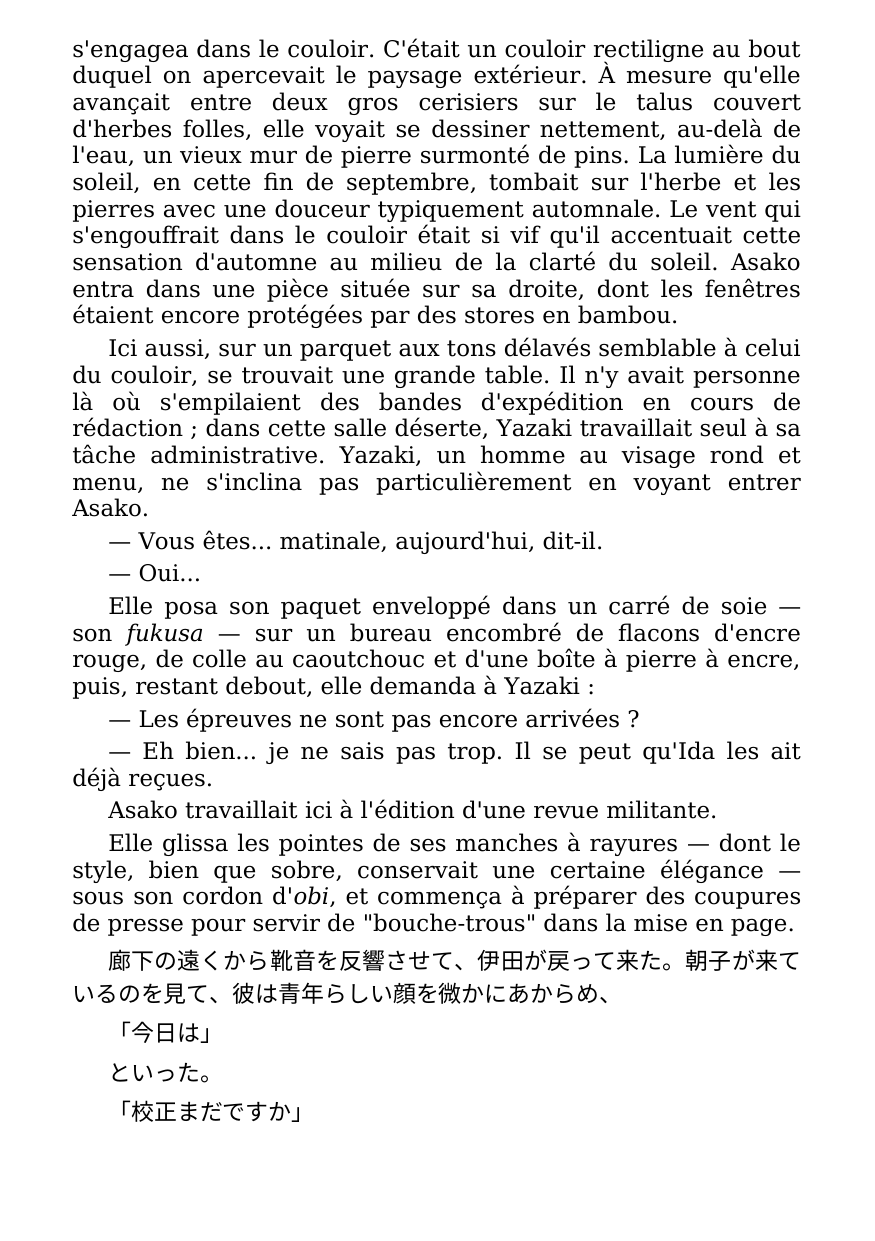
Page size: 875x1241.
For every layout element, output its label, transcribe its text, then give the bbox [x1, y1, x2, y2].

text Elle glissa les pointes de ses manches à rayures — dont le style, bien que sobre, conservait une certaine élégance — sous son cordon d'obi, et commença à préparer des coupures de presse pour servir de "bouche-trous" dans la mise en page. [72, 830, 802, 937]
text といった。 [72, 1054, 802, 1088]
text — Vous êtes... matinale, aujourd'hui, dit-il. [72, 528, 802, 554]
text — Eh bien... je ne sais pas trop. Il se peut qu'Ida les ait déjà reçues. [72, 738, 802, 792]
text 「校正まだですか」 [72, 1093, 802, 1127]
text s'engagea dans le couloir. C'était un couloir rectiligne au bout duquel on apercevait le paysage extérieur. À mesure qu'elle avançait entre deux gros cerisiers sur le talus couvert d'herbes folles, elle voyait se dessiner nettement, au-delà de l'eau, un vieux mur de pierre surmonté de pins. La lumière du soleil, en cette fin de septembre, tombait sur l'herbe et les pierres avec une douceur typiquement automnale. Le vent qui s'engouffrait dans le couloir était si vif qu'il accentuait cette sensation d'automne au milieu de la clarté du soleil. Asako entra dans une pièce située sur sa droite, dont les fenêtres étaient encore protégées par des stores en bambou. [72, 36, 802, 329]
text Asako travaillait ici à l'édition d'une revue militante. [72, 798, 802, 824]
text 「今日は」 [72, 1015, 802, 1048]
text Ici aussi, sur un parquet aux tons délavés semblable à celui du couloir, se trouvait une grande table. Il n'y avait personne là où s'empilaient des bandes d'expédition en cours de rédaction ; dans cette salle déserte, Yazaki travaillait seul à sa tâche administrative. Yazaki, un homme au visage rond et menu, ne s'inclina pas particulièrement en voyant entrer Asako. [72, 335, 802, 522]
text Elle posa son paquet enveloppé dans un carré de soie — son fukusa — sur un bureau encombré de flacons d'encre rouge, de colle au caoutchouc et d'une boîte à pierre à encre, puis, restant debout, elle demanda à Yazaki : [72, 593, 802, 700]
text 廊下の遠くから靴音を反響させて、伊田が戻って来た。朝子が来ているのを見て、彼は青年らしい顔を微かにあからめ、 [72, 943, 802, 1009]
text — Les épreuves ne sont pas encore arrivées ? [72, 706, 802, 732]
text — Oui... [72, 561, 802, 587]
